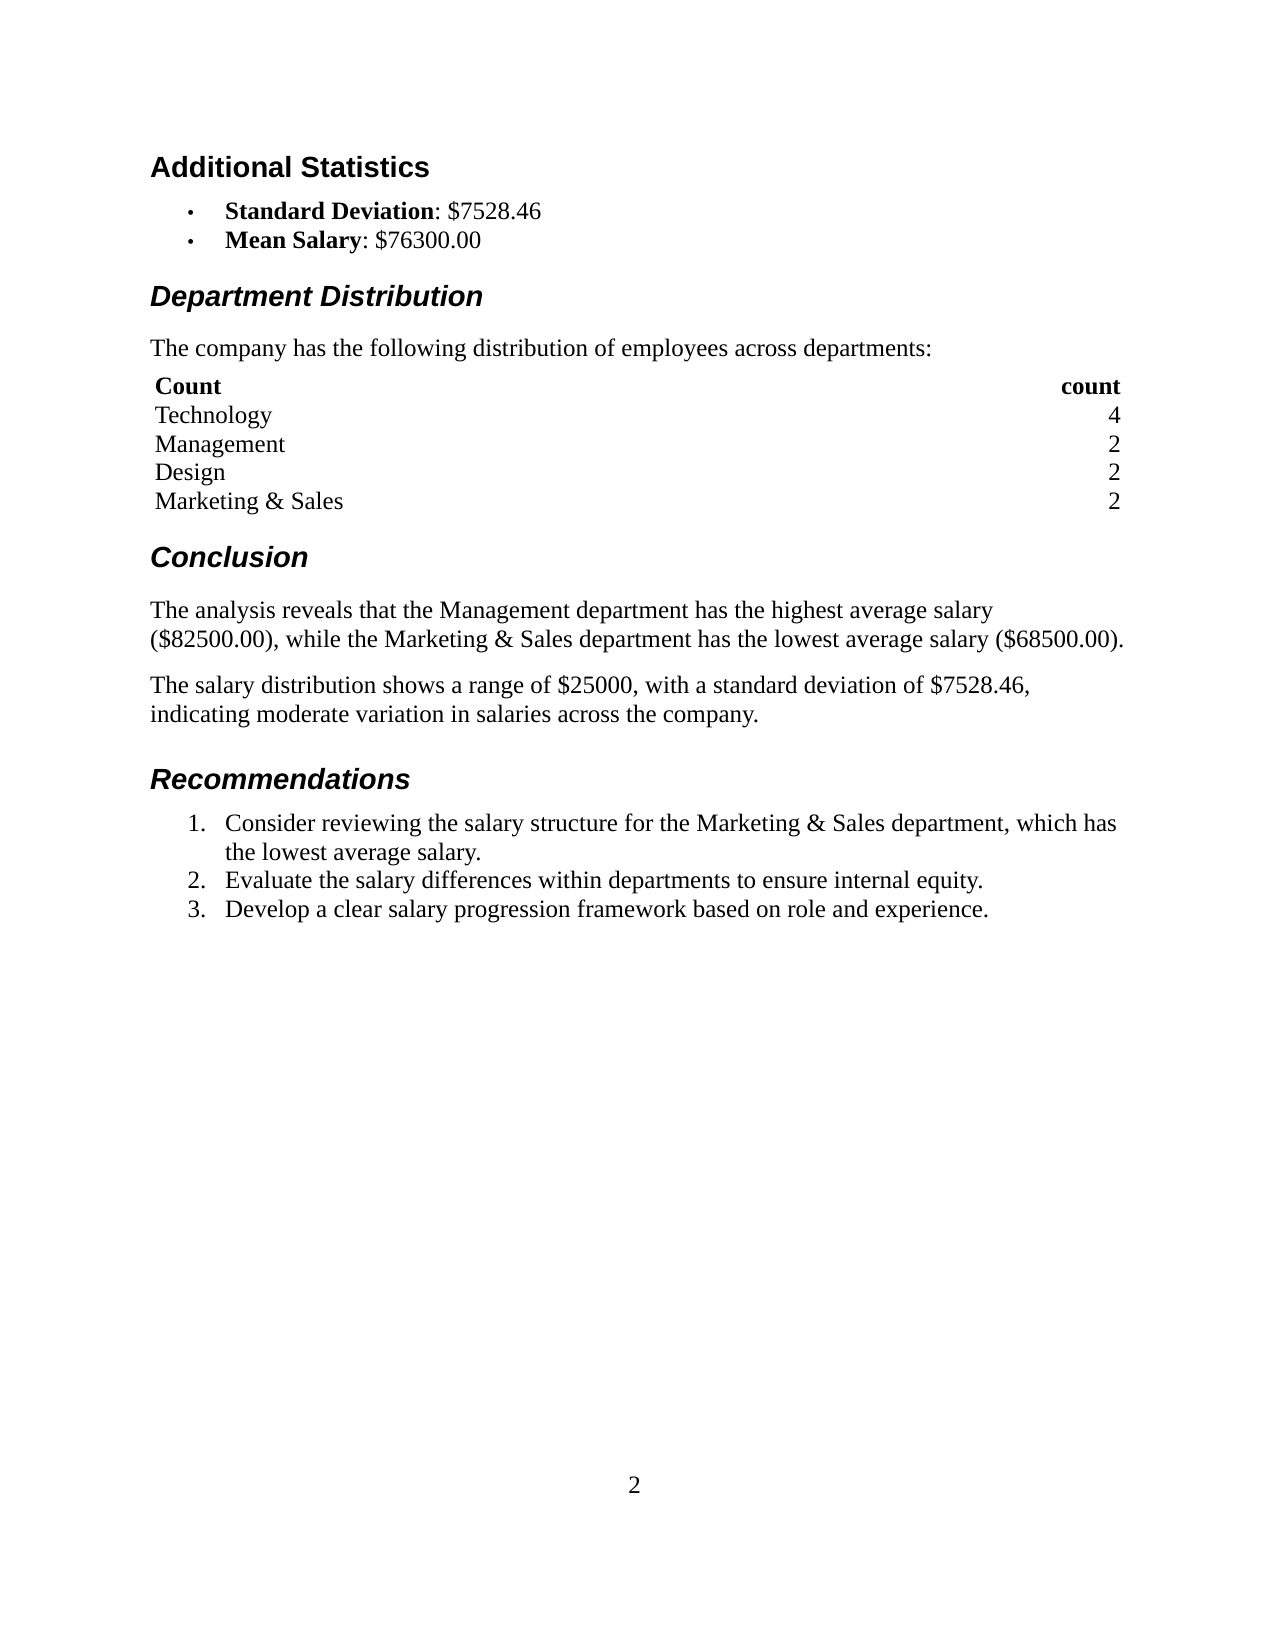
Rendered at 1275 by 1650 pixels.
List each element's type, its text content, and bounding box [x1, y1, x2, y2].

text The company has the following distribution of employees across departments: [150, 333, 1125, 362]
subtitle Department Distribution [150, 278, 1125, 312]
table_cell Technology [150, 400, 637, 429]
table_cell 4 [638, 400, 1125, 429]
subtitle Conclusion [150, 540, 1125, 573]
table_cell 2 [638, 429, 1125, 457]
list Standard Deviation: $7528.46 [187, 196, 1125, 225]
table_cell 2 [638, 486, 1125, 515]
text The salary distribution shows a range of $25000, with a standard deviation of $7528.46, indicating moderate variation in salaries across the company. [150, 670, 1125, 728]
list Develop a clear salary progression framework based on role and experience. [187, 894, 1125, 923]
table_cell Design [150, 458, 637, 486]
list Consider reviewing the salary structure for the Marketing & Sales department, which has the lowest average salary. [187, 808, 1125, 865]
table_header Count [150, 371, 637, 400]
subtitle Recommendations [150, 762, 1125, 795]
table_header count [638, 371, 1125, 400]
text The analysis reveals that the Management department has the highest average salary ($82500.00), while the Marketing & Sales department has the lowest average salary ($68500.00). [150, 595, 1125, 652]
list Mean Salary: $76300.00 [187, 225, 1125, 253]
table_cell Management [150, 429, 637, 457]
table_cell 2 [638, 458, 1125, 486]
table_cell Marketing & Sales [150, 486, 637, 515]
list Evaluate the salary differences within departments to ensure internal equity. [187, 865, 1125, 894]
subtitle Additional Statistics [150, 150, 1125, 183]
